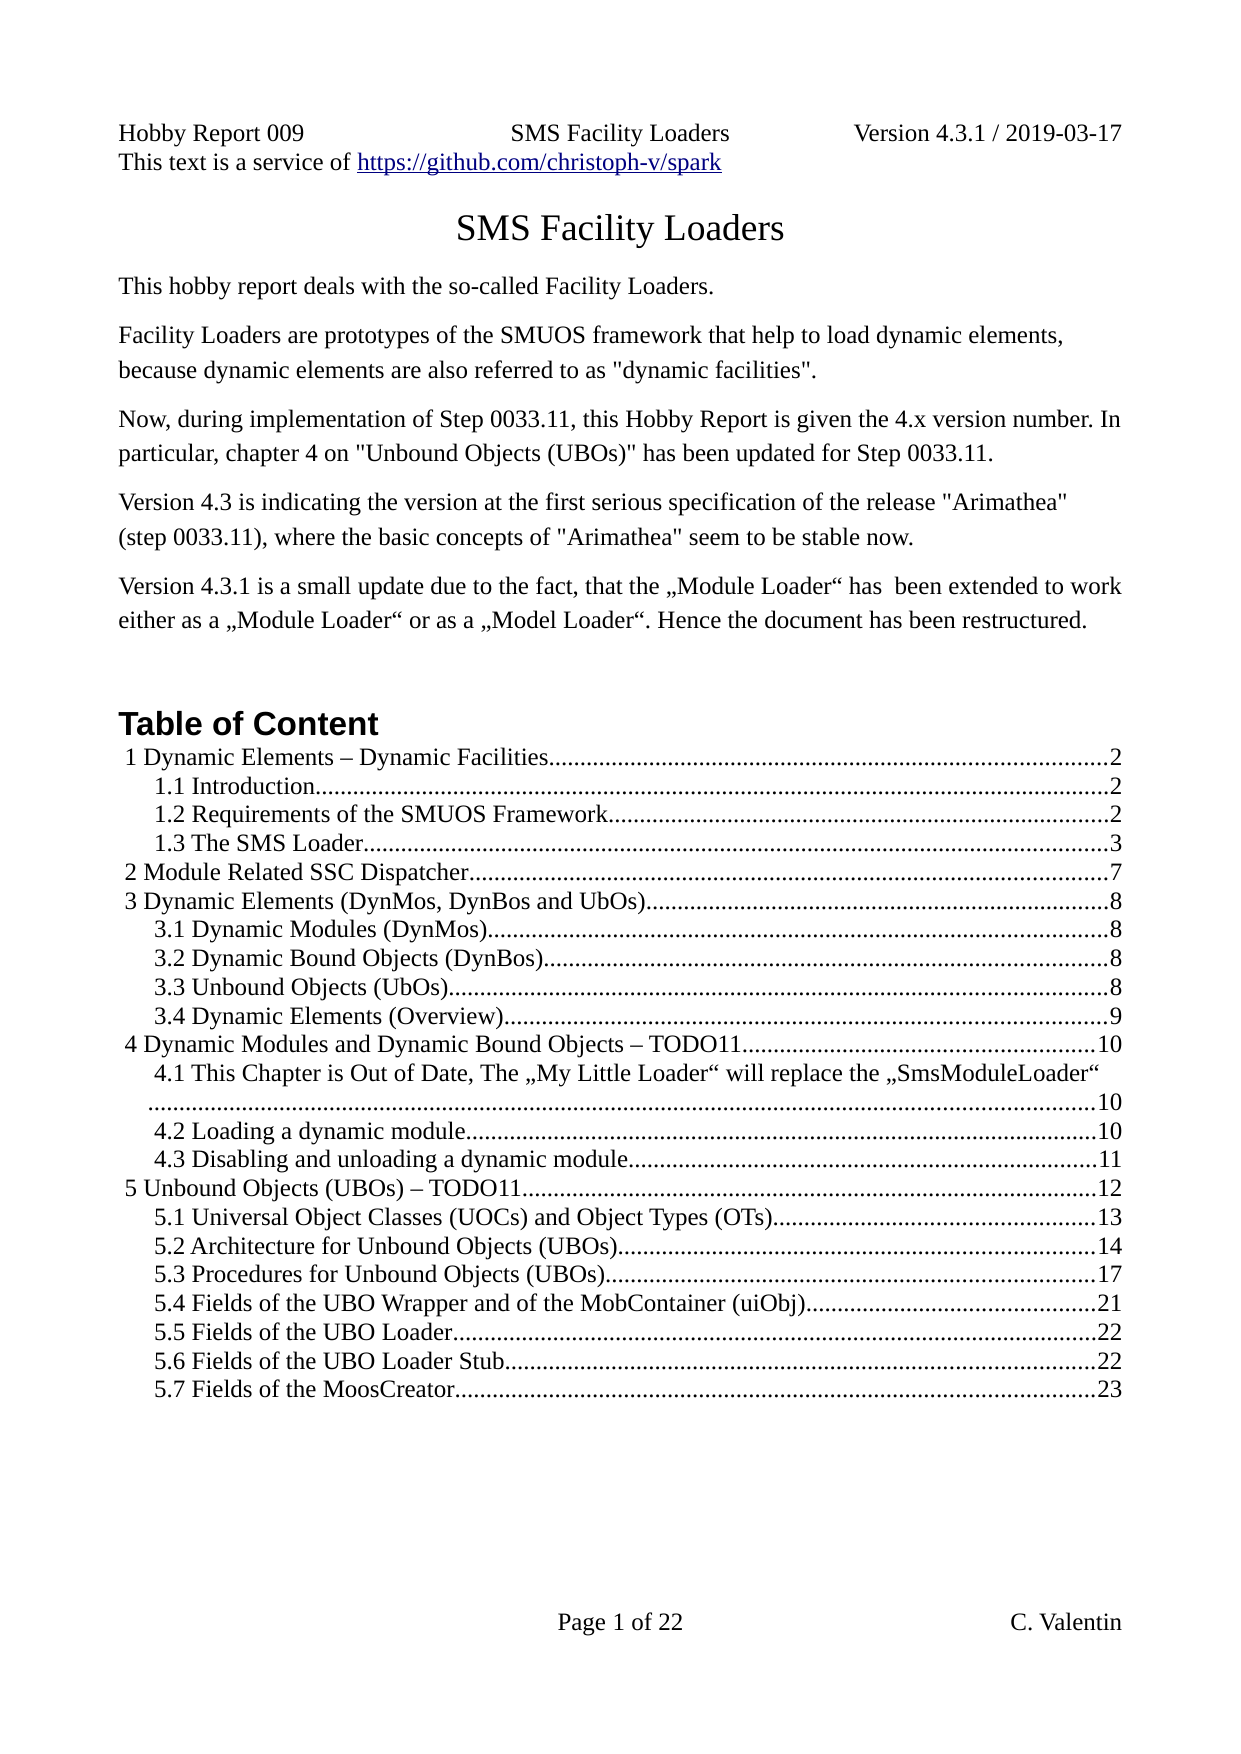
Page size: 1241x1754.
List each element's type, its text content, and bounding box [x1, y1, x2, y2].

text 5.7 Fields of the MoosCreator 23 [148, 1374, 1122, 1403]
text 1.2 Requirements of the SMUOS Framework 2 [148, 799, 1122, 828]
text 4.3 Disabling and unloading a dynamic module 11 [148, 1144, 1122, 1173]
text 4 Dynamic Modules and Dynamic Bound Objects – TODO11 10 [118, 1029, 1122, 1058]
text Now, during implementation of Step 0033.11, this Hobby Report is given the 4.x version number. In particular, chapter 4 on "Unbound Objects (UBOs)" has been updated for Step 0033.11. [118, 404, 1122, 467]
text 4.2 Loading a dynamic module 10 [148, 1116, 1122, 1144]
text 5 Unbound Objects (UBOs) – TODO11 12 [118, 1173, 1122, 1202]
text 1 Dynamic Elements – Dynamic Facilities 2 [118, 742, 1122, 771]
subtitle Table of Content [118, 704, 1122, 742]
text 3 Dynamic Elements (DynMos, DynBos and UbOs) 8 [118, 886, 1122, 914]
text 5.2 Architecture for Unbound Objects (UBOs) 14 [148, 1231, 1122, 1259]
text 5.4 Fields of the UBO Wrapper and of the MobContainer (uiObj) 21 [148, 1288, 1122, 1317]
text 1.1 Introduction 2 [148, 771, 1122, 799]
text SMS Facility Loaders [118, 205, 1122, 248]
text 5.1 Universal Object Classes (UOCs) and Object Types (OTs) 13 [148, 1202, 1122, 1231]
text 3.3 Unbound Objects (UbOs) 8 [148, 972, 1122, 1001]
text 3.1 Dynamic Modules (DynMos) 8 [148, 914, 1122, 943]
text 5.3 Procedures for Unbound Objects (UBOs) 17 [148, 1259, 1122, 1288]
text 4.1 This Chapter is Out of Date, The „My Little Loader“ will replace the „SmsModuleLoader“ 10 [148, 1058, 1122, 1116]
text This hobby report deals with the so-called Facility Loaders. [118, 271, 1122, 300]
text 3.4 Dynamic Elements (Overview) 9 [148, 1001, 1122, 1029]
text 1.3 The SMS Loader 3 [148, 828, 1122, 857]
text Version 4.3 is indicating the version at the first serious specification of the release "Arimathea" (step 0033.11), where the basic concepts of "Arimathea" seem to be stable now. [118, 487, 1122, 551]
text 3.2 Dynamic Bound Objects (DynBos) 8 [148, 943, 1122, 972]
text Version 4.3.1 is a small update due to the fact, that the „Module Loader“ has been extended to work either as a „Module Loader“ or as a „Model Loader“. Hence the document has been restructured. [118, 571, 1122, 634]
text 5.6 Fields of the UBO Loader Stub 22 [148, 1346, 1122, 1374]
text 5.5 Fields of the UBO Loader 22 [148, 1317, 1122, 1346]
text 2 Module Related SSC Dispatcher 7 [118, 857, 1122, 886]
text Facility Loaders are prototypes of the SMUOS framework that help to load dynamic elements, because dynamic elements are also referred to as "dynamic facilities". [118, 320, 1122, 384]
